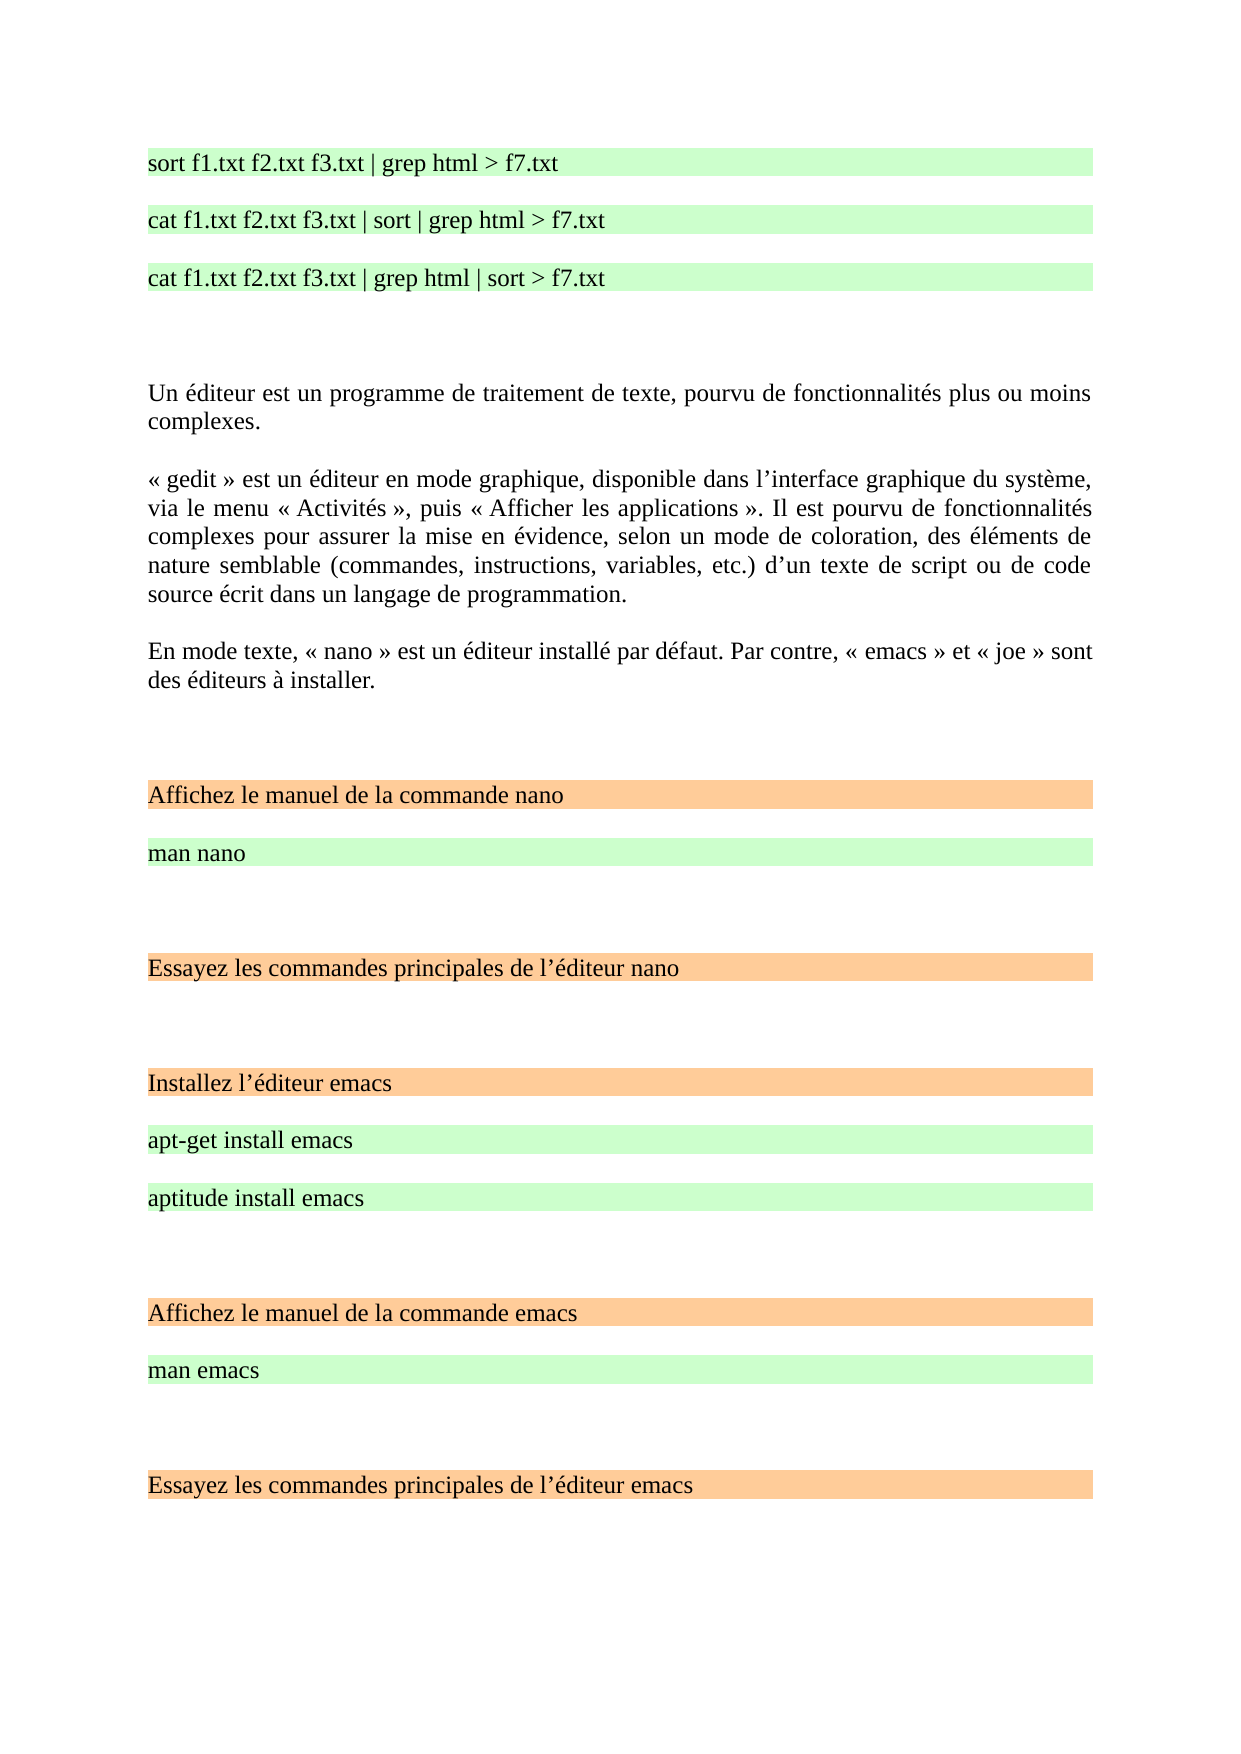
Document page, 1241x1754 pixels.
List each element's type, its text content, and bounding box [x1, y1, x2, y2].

text sort f1.txt f2.txt f3.txt | grep html > f7.txt [148, 148, 1093, 176]
text apt-get install emacs [148, 1125, 1093, 1154]
text En mode texte, « nano » est un éditeur installé par défaut. Par contre, « emacs » et « joe » sont des éditeurs à installer. [148, 636, 1093, 694]
text Installez l’éditeur emacs [148, 1068, 1093, 1096]
text man nano [148, 838, 1093, 866]
text man emacs [148, 1355, 1093, 1384]
text Un éditeur est un programme de traitement de texte, pourvu de fonctionnalités plus ou moins complexes. [148, 378, 1093, 435]
text Affichez le manuel de la commande emacs [148, 1298, 1093, 1326]
text Essayez les commandes principales de l’éditeur nano [148, 953, 1093, 981]
text « gedit » est un éditeur en mode graphique, disponible dans l’interface graphique du système, via le menu « Activités », puis « Afficher les applications ». Il est pourvu de fonctionnalités complexes pour assurer la mise en évidence, selon un mode de coloration, des éléments de nature semblable (commandes, instructions, variables, etc.) d’un texte de script ou de code source écrit dans un langage de programmation. [148, 464, 1093, 608]
text Essayez les commandes principales de l’éditeur emacs [148, 1470, 1093, 1499]
text cat f1.txt f2.txt f3.txt | grep html | sort > f7.txt [148, 263, 1093, 291]
text aptitude install emacs [148, 1183, 1093, 1211]
text cat f1.txt f2.txt f3.txt | sort | grep html > f7.txt [148, 205, 1093, 234]
text Affichez le manuel de la commande nano [148, 780, 1093, 809]
